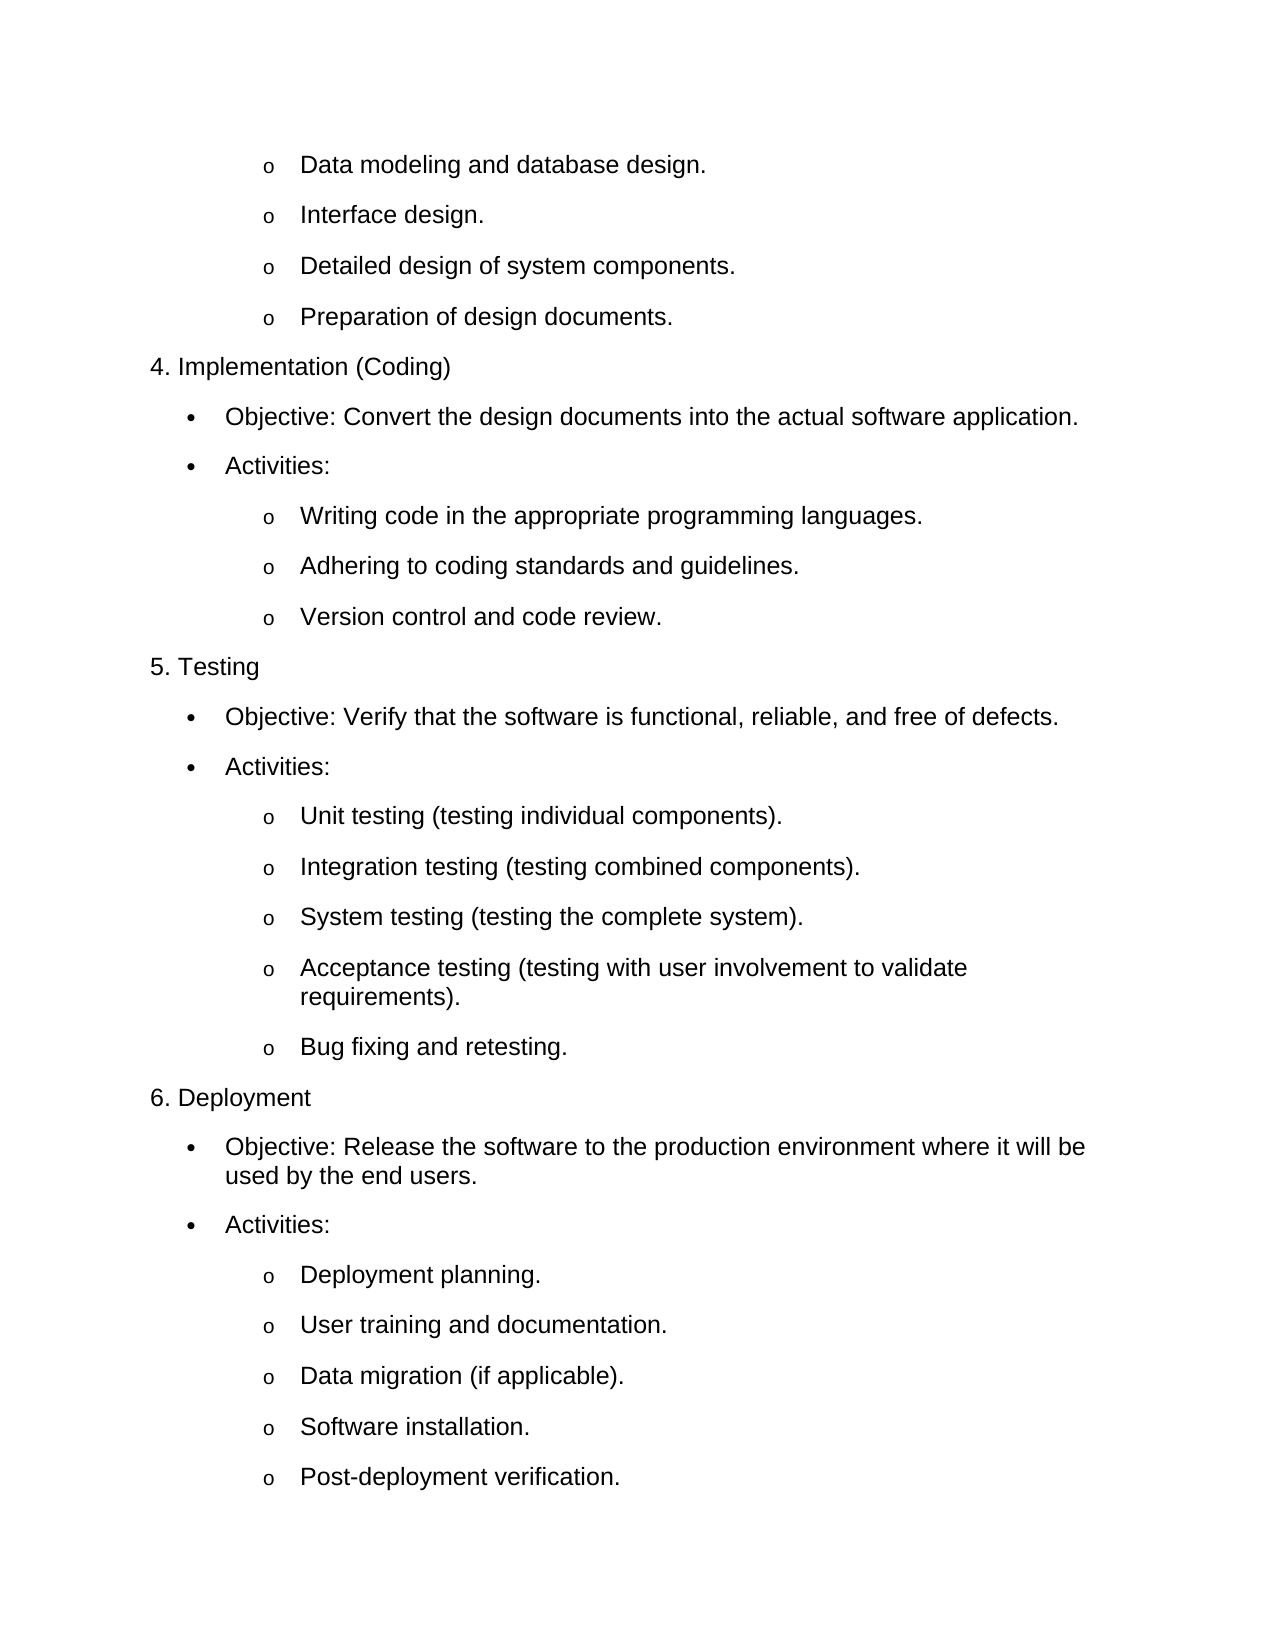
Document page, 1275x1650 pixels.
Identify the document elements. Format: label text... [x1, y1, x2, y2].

list Objective: Release the software to the production environment where it will be used by the end users. [187, 1132, 1125, 1189]
list Unit testing (testing individual components). [262, 801, 1125, 831]
list Deployment planning. [262, 1260, 1125, 1290]
list Data modeling and database design. [262, 150, 1125, 180]
list Acceptance testing (testing with user involvement to validate requirements). [262, 953, 1125, 1011]
text 5. Testing [150, 652, 1125, 681]
list Preparation of design documents. [262, 302, 1125, 331]
list Activities: [187, 752, 1125, 780]
list Detailed design of system components. [262, 251, 1125, 281]
list Bug fixing and retesting. [262, 1032, 1125, 1062]
list Version control and code review. [262, 602, 1125, 632]
list Interface design. [262, 201, 1125, 230]
list Adhering to coding standards and guidelines. [262, 551, 1125, 581]
list Activities: [187, 451, 1125, 480]
text 4. Implementation (Coding) [150, 352, 1125, 381]
list System testing (testing the complete system). [262, 902, 1125, 932]
list Integration testing (testing combined components). [262, 852, 1125, 881]
list Post-deployment verification. [262, 1462, 1125, 1492]
list Objective: Verify that the software is functional, reliable, and free of defects. [187, 702, 1125, 731]
text 6. Deployment [150, 1082, 1125, 1111]
list User training and documentation. [262, 1311, 1125, 1340]
list Software installation. [262, 1412, 1125, 1441]
list Objective: Convert the design documents into the actual software application. [187, 402, 1125, 430]
list Activities: [187, 1210, 1125, 1239]
list Data migration (if applicable). [262, 1361, 1125, 1391]
list Writing code in the appropriate programming languages. [262, 501, 1125, 531]
